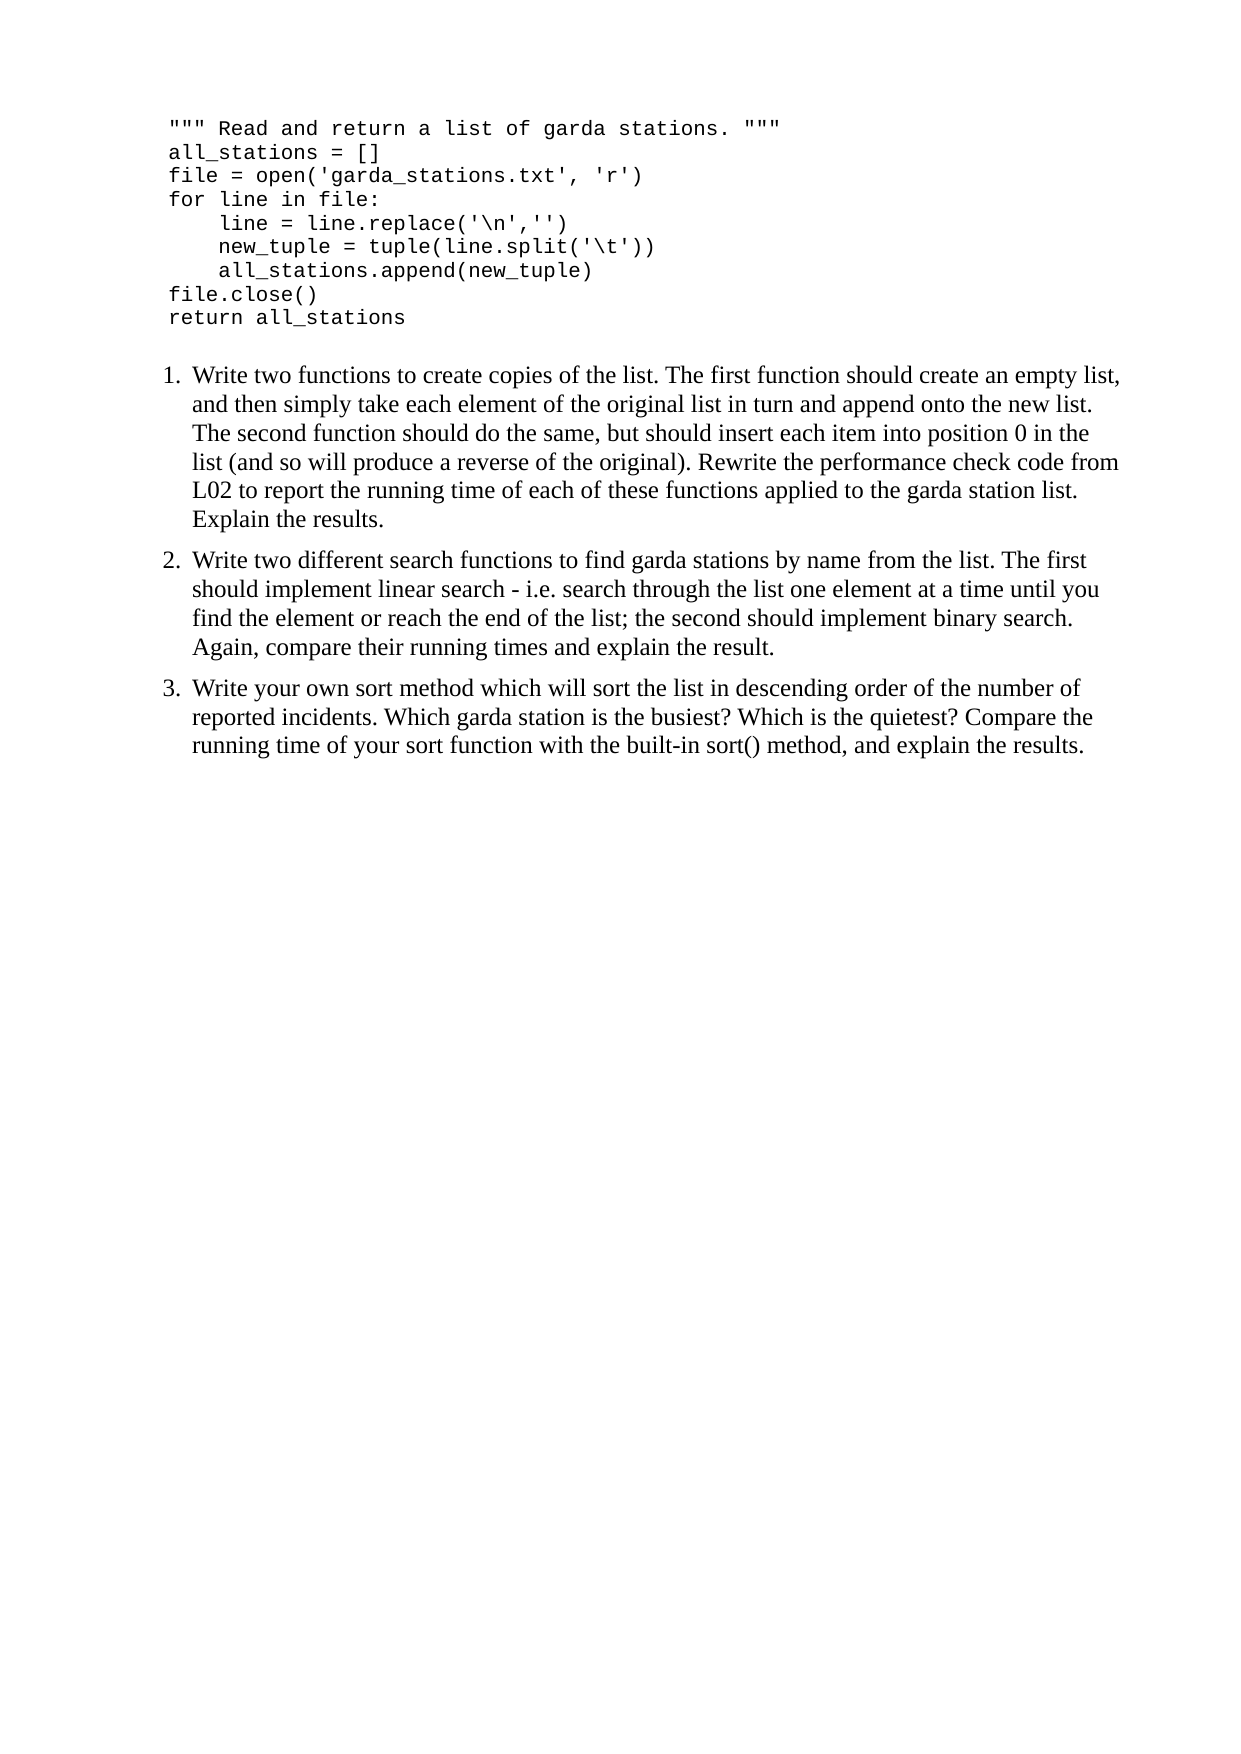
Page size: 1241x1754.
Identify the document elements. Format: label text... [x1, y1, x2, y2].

text all_stations = [] [118, 142, 1122, 165]
text """ Read and return a list of garda stations. """ [118, 118, 1122, 142]
text line = line.replace('\n','') [118, 213, 1122, 236]
text file = open('garda_stations.txt', 'r') [118, 165, 1122, 189]
text new_tuple = tuple(line.split('\t')) [118, 236, 1122, 260]
list Write two functions to create copies of the list. The first function should create an empty list, and then simply take each element of the original list in turn and append onto the new list. The second function should do the same, but should insert each item into position 0 in the list (and so will produce a reverse of the original). Rewrite the performance check code from L02 to report the running time of each of these functions applied to the garda station list. Explain the results. [162, 360, 1122, 533]
text return all_stations [118, 307, 1122, 331]
text file.close() [118, 284, 1122, 307]
text for line in file: [118, 189, 1122, 213]
text all_stations.append(new_tuple) [118, 260, 1122, 284]
list Write your own sort method which will sort the list in descending order of the number of reported incidents. Which garda station is the busiest? Which is the quietest? Compare the running time of your sort function with the built-in sort() method, and explain the results. [162, 673, 1122, 759]
list Write two different search functions to find garda stations by name from the list. The first should implement linear search - i.e. search through the list one element at a time until you find the element or reach the end of the list; the second should implement binary search. Again, compare their running times and explain the result. [162, 545, 1122, 660]
